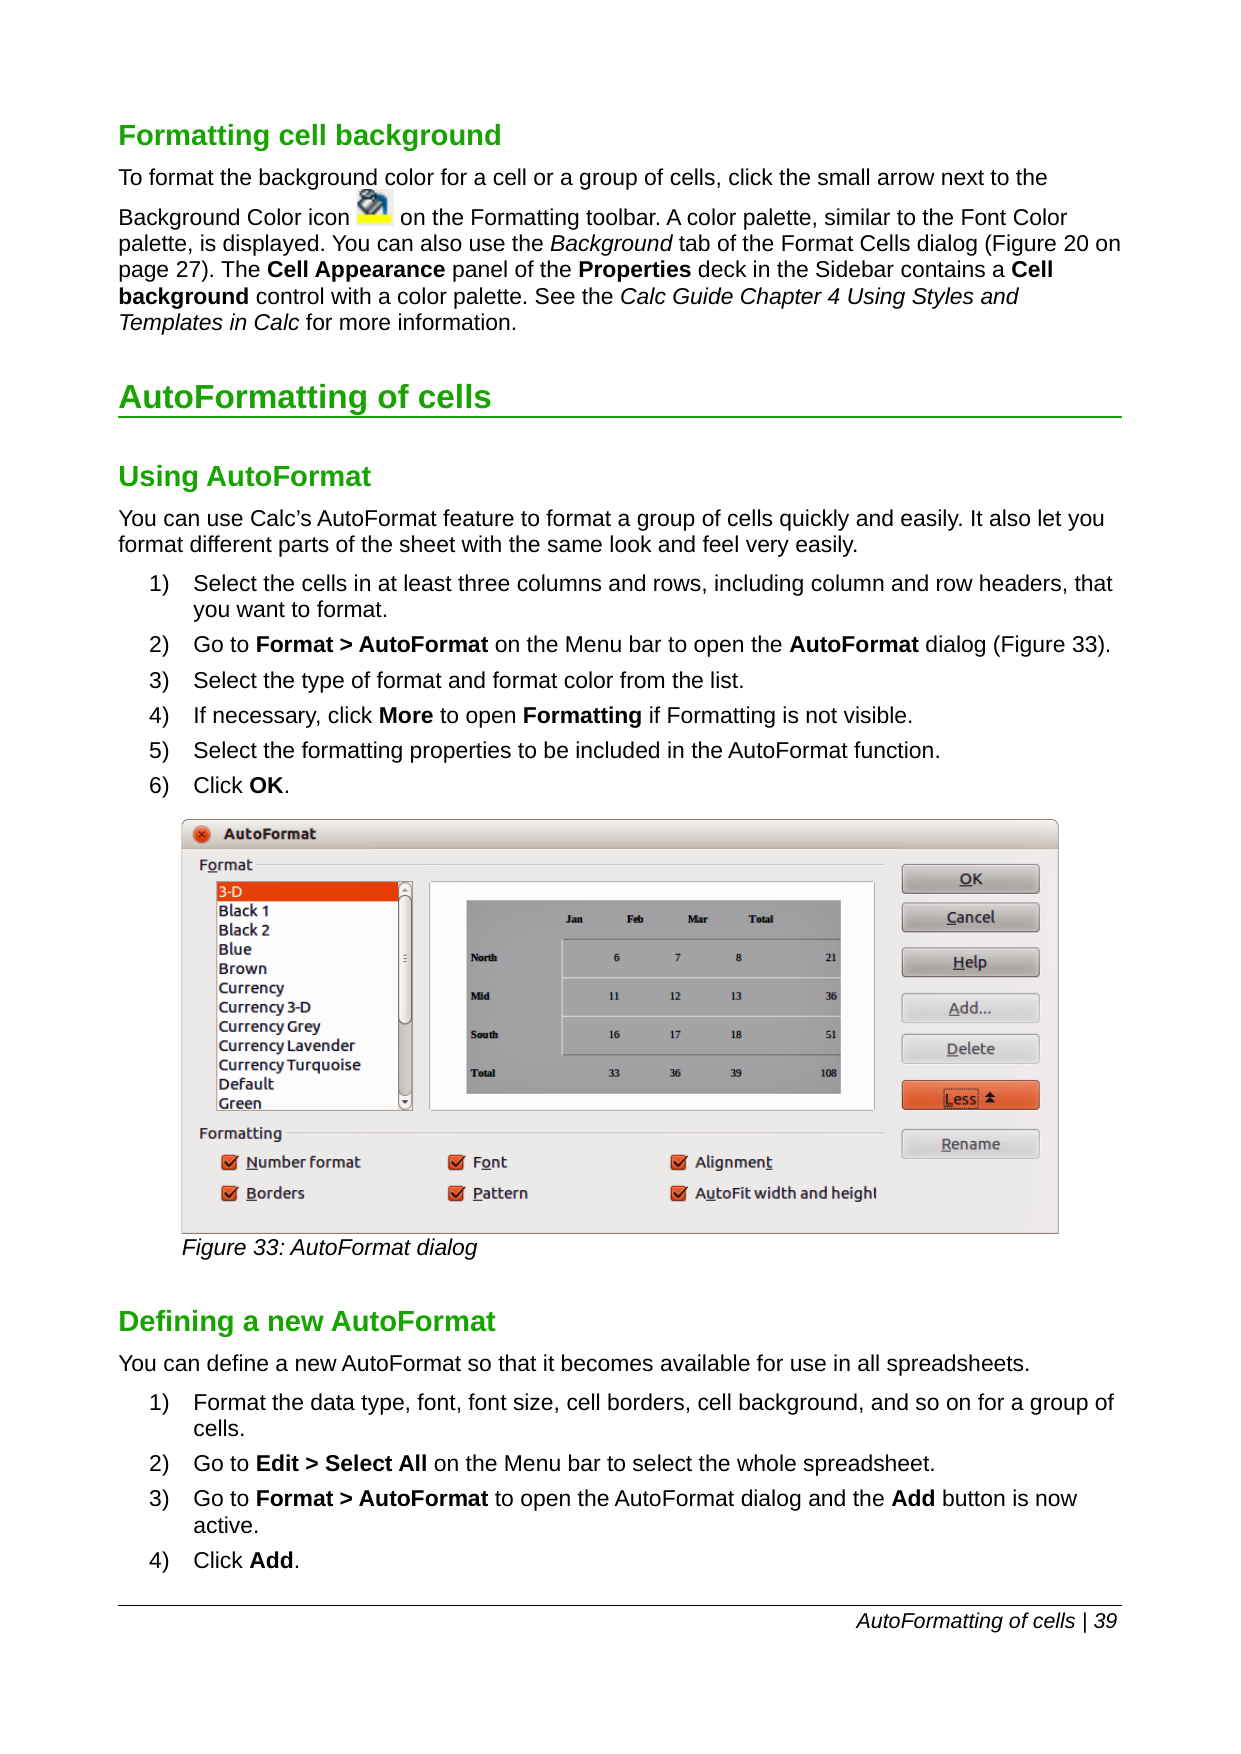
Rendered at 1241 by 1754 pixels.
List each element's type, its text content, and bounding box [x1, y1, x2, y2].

list Go to Edit > Select All on the Menu bar to select the whole spreadsheet. [169, 1450, 1122, 1477]
list You can use Calc’s AutoFormat feature to format a group of cells quickly and easily. It also let you format different parts of the sheet with the same look and feel very easily. [118, 505, 1122, 557]
list Go to Format > AutoFormat to open the AutoFormat dialog and the Add button is now active. [169, 1485, 1122, 1538]
subtitle AutoFormatting of cells [118, 377, 1122, 416]
subtitle Using AutoFormat [118, 459, 1122, 493]
subtitle Defining a new AutoFormat [118, 1304, 1122, 1338]
picture [181, 819, 1059, 1234]
list Go to Format > AutoFormat on the Menu bar to open the AutoFormat dialog (Figure 33). [169, 631, 1122, 658]
list Click OK. [169, 772, 1122, 799]
subtitle Formatting cell background [118, 118, 1122, 152]
list Select the cells in at least three columns and rows, including column and row headers, that you want to format. [169, 570, 1122, 623]
list Select the formatting properties to be included in the AutoFormat function. [169, 737, 1122, 763]
list Select the type of format and format color from the list. [169, 667, 1122, 693]
list Format the data type, font, font size, cell borders, cell background, and so on for a group of cells. [169, 1389, 1122, 1441]
list If necessary, click More to open Formatting if Formatting is not visible. [169, 702, 1122, 728]
text Figure 33: AutoFormat dialog [182, 1234, 1059, 1260]
text To format the background color for a cell or a group of cells, click the small arrow next to the Background Color icon on the Formatting toolbar. A color palette, similar to the Font Color palette, is displayed. You can also use the Background tab of the Format Cells dialog (Figure 20 on page 27). The Cell Appearance panel of the Properties deck in the Sidebar contains a Cell background control with a color palette. See the Calc Guide Chapter 4 Using Styles and Templates in Calc for more information. [118, 163, 1122, 336]
list You can define a new AutoFormat so that it becomes available for use in all spreadsheets. [118, 1350, 1122, 1376]
picture [356, 189, 394, 226]
list Click Add. [169, 1547, 1122, 1573]
